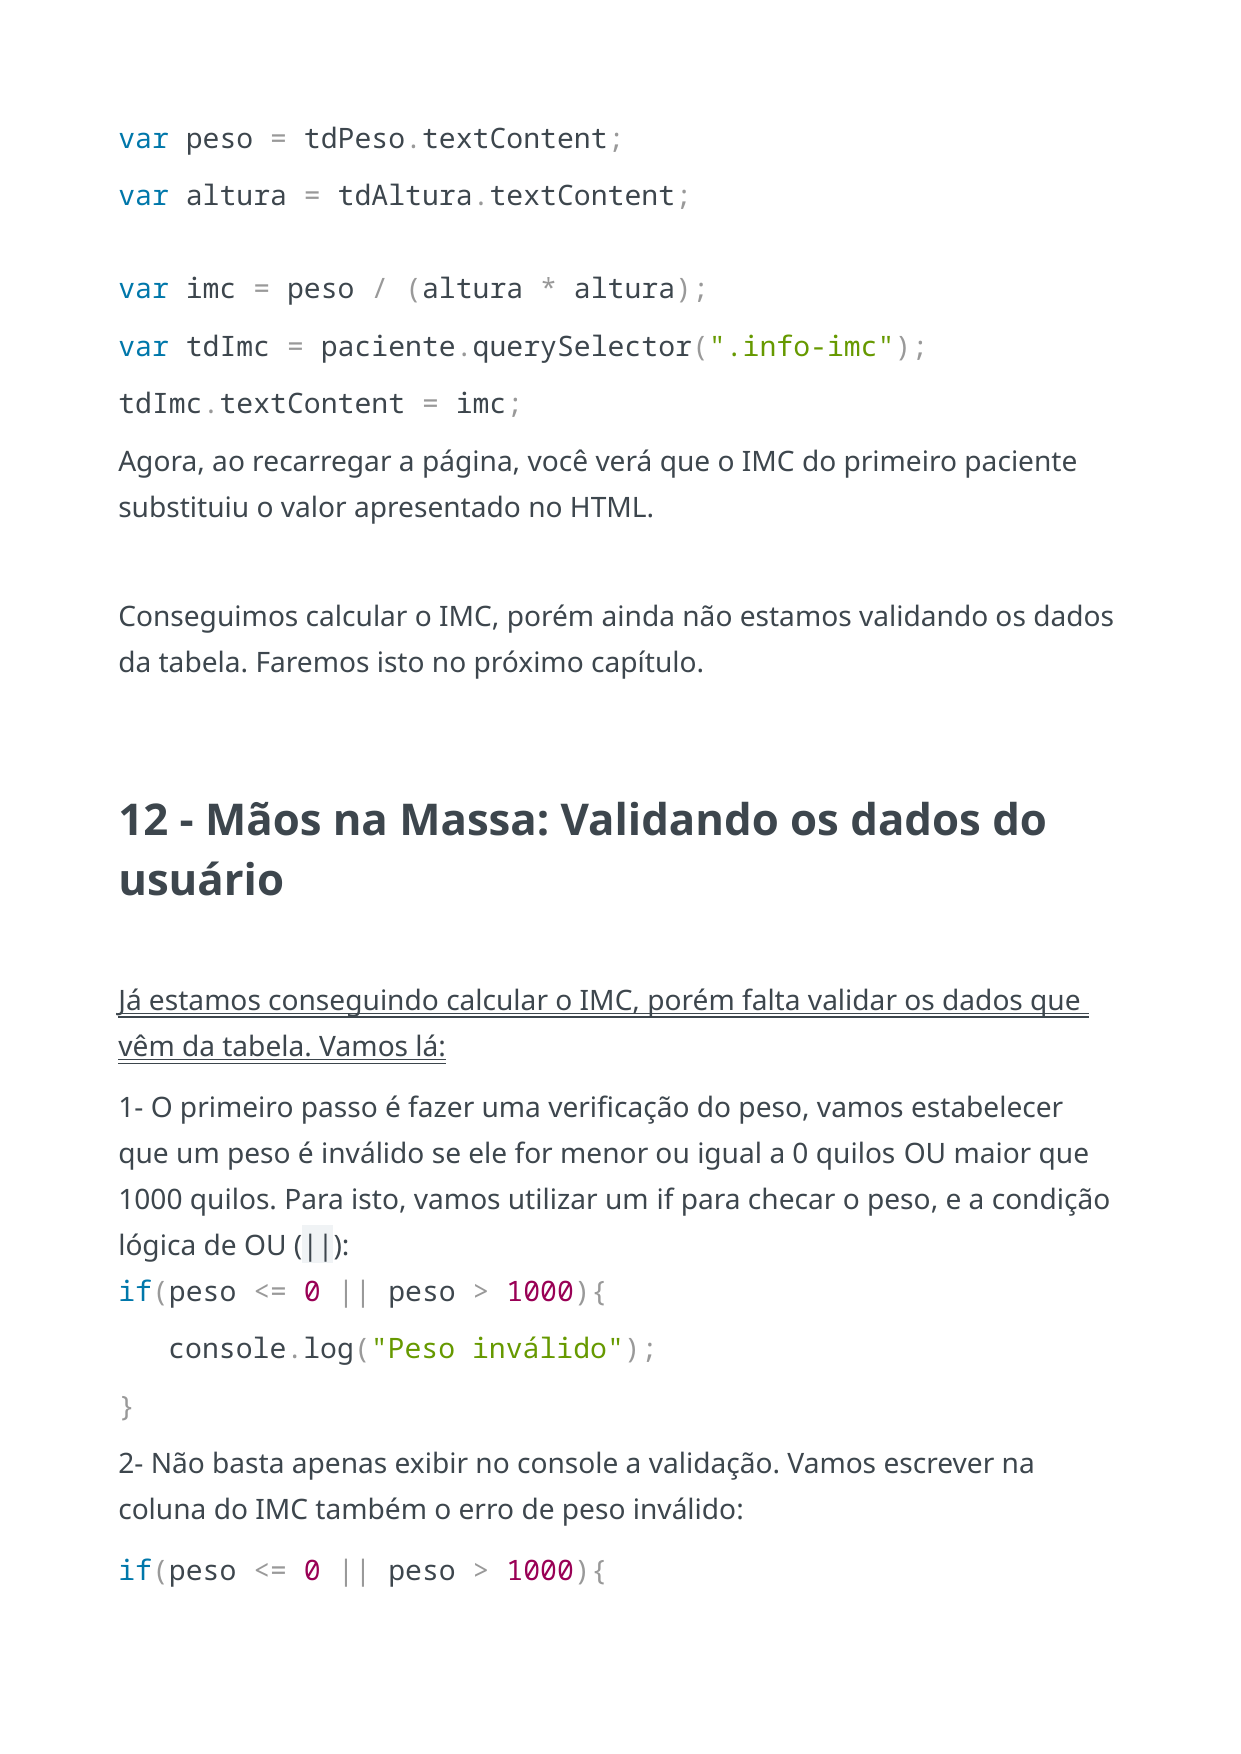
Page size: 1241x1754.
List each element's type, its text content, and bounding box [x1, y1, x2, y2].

text console.log("Peso inválido"); [118, 1328, 1122, 1367]
text var peso = tdPeso.textContent; [118, 118, 1122, 156]
text } [118, 1386, 1122, 1424]
text Já estamos conseguindo calcular o IMC, porém falta validar os dados que vêm da tabela. Vamos lá: [118, 981, 1122, 1065]
text 1- O primeiro passo é fazer uma verificação do peso, vamos estabelecer que um peso é inválido se ele for menor ou igual a 0 quilos OU maior que 1000 quilos. Para isto, vamos utilizar um if para checar o peso, e a condição lógica de OU (||): [118, 1087, 1122, 1263]
text if(peso <= 0 || peso > 1000){ [118, 1271, 1122, 1309]
text Agora, ao recarregar a página, você verá que o IMC do primeiro paciente substituiu o valor apresentado no HTML. [118, 441, 1122, 525]
text if(peso <= 0 || peso > 1000){ [118, 1550, 1122, 1588]
subtitle 12 - Mãos na Massa: Validando os dados do usuário [118, 788, 1122, 908]
text tdImc.textContent = imc; [118, 383, 1122, 422]
text var tdImc = paciente.querySelector(".info-imc"); [118, 326, 1122, 364]
text var altura = tdAltura.textContent; [118, 176, 1122, 214]
text var imc = peso / (altura * altura); [118, 268, 1122, 307]
text 2- Não basta apenas exibir no console a validação. Vamos escrever na coluna do IMC também o erro de peso inválido: [118, 1443, 1122, 1528]
text Conseguimos calcular o IMC, porém ainda não estamos validando os dados da tabela. Faremos isto no próximo capítulo. [118, 597, 1122, 681]
